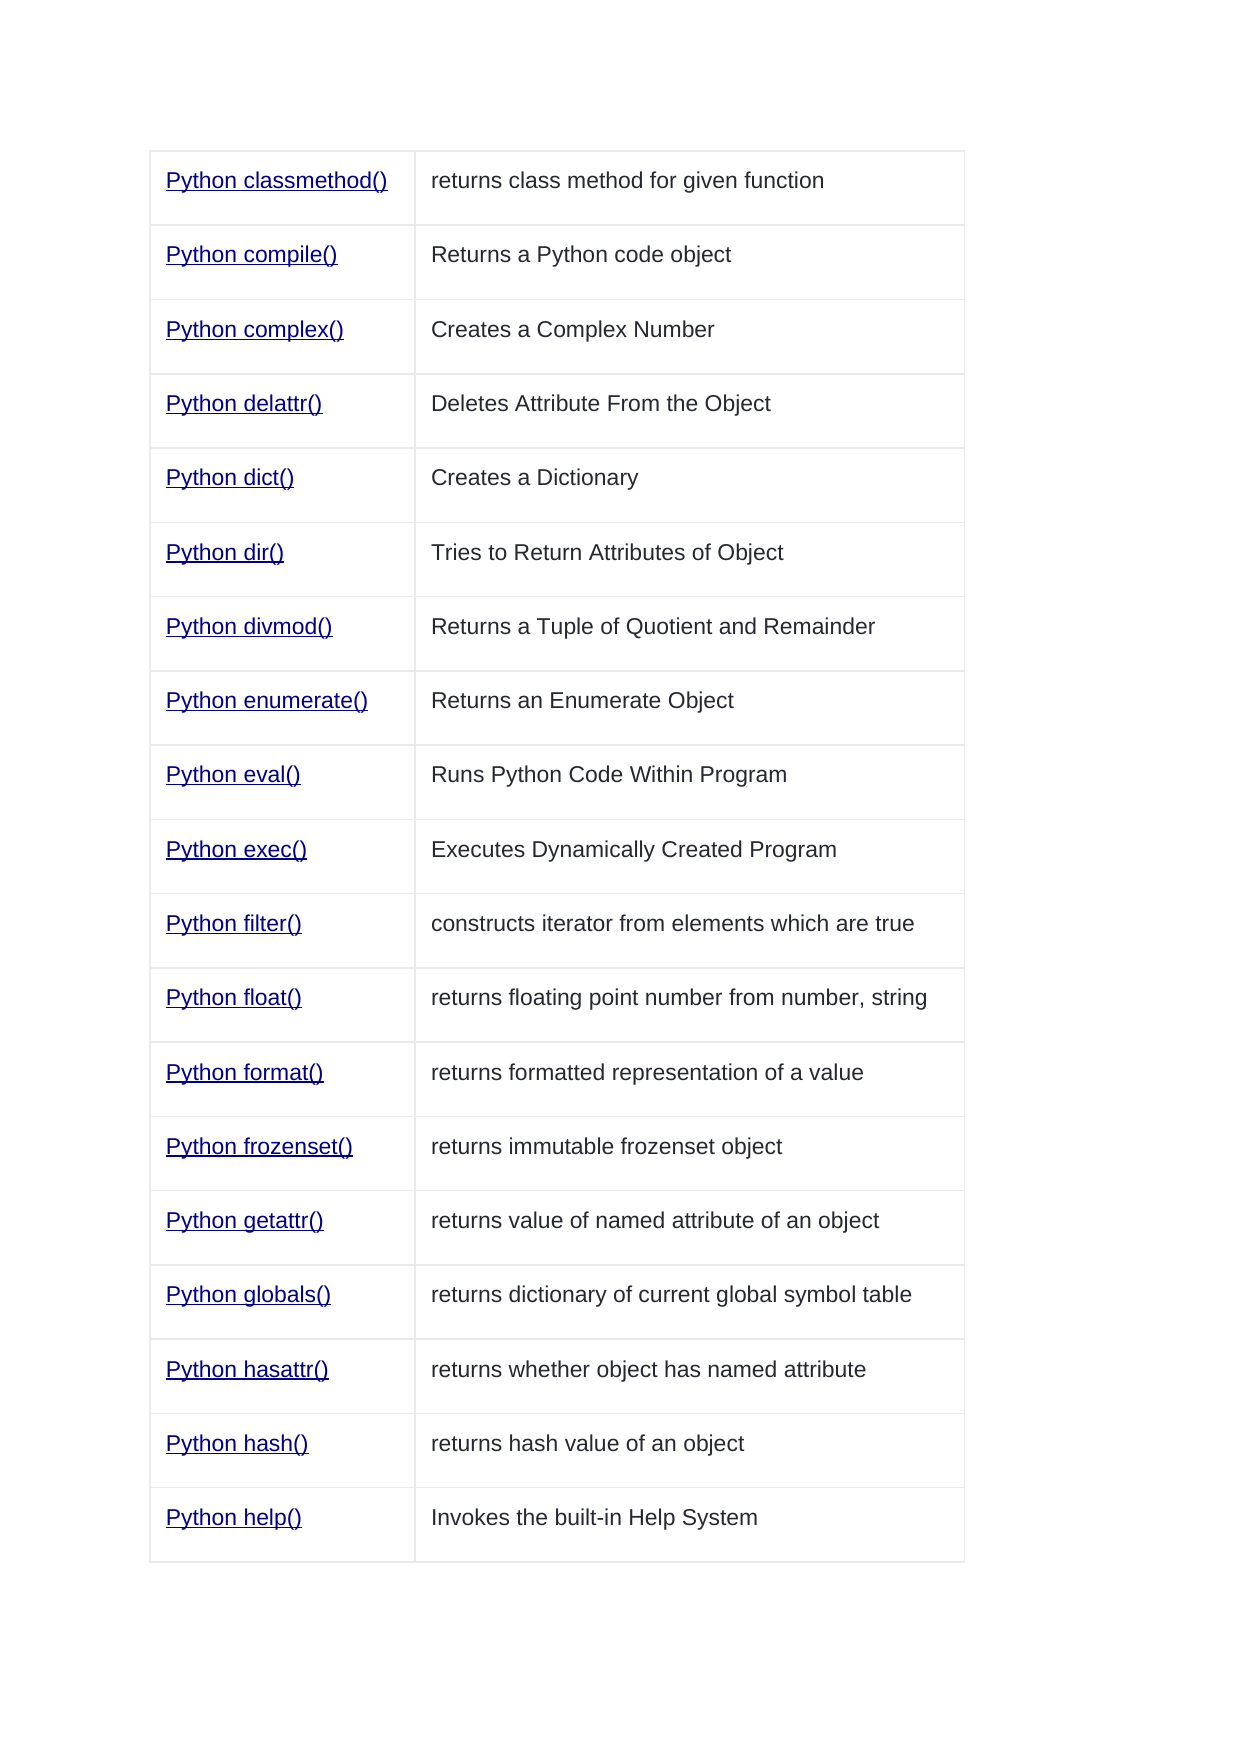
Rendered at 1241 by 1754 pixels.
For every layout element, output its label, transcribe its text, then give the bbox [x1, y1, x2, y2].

table_cell Python format() [151, 1043, 414, 1116]
table_cell Creates a Dictionary [416, 449, 964, 521]
table_cell returns immutable frozenset object [416, 1117, 964, 1190]
table_cell Python complex() [151, 300, 414, 373]
table_cell returns class method for given function [416, 152, 964, 224]
table_cell Returns a Python code object [416, 226, 964, 298]
table_cell Python exec() [151, 820, 414, 893]
table_cell returns value of named attribute of an object [416, 1191, 964, 1264]
table_cell Python filter() [151, 894, 414, 967]
table_cell Python float() [151, 969, 414, 1041]
table_cell Python hash() [151, 1414, 414, 1487]
table_cell Returns a Tuple of Quotient and Remainder [416, 597, 964, 670]
table_cell Python globals() [151, 1266, 414, 1338]
table_cell Python hasattr() [151, 1340, 414, 1413]
table_cell Invokes the built-in Help System [416, 1488, 964, 1561]
table_cell Creates a Complex Number [416, 300, 964, 373]
table_cell Python getattr() [151, 1191, 414, 1264]
table_cell returns dictionary of current global symbol table [416, 1266, 964, 1338]
table_cell Returns an Enumerate Object [416, 672, 964, 744]
table_cell returns hash value of an object [416, 1414, 964, 1487]
table_cell Python help() [151, 1488, 414, 1561]
table_cell returns formatted representation of a value [416, 1043, 964, 1116]
table_cell Python enumerate() [151, 672, 414, 744]
table_cell returns whether object has named attribute [416, 1340, 964, 1413]
table_cell Python divmod() [151, 597, 414, 670]
table_cell Python classmethod() [151, 152, 414, 224]
table_cell Deletes Attribute From the Object [416, 375, 964, 447]
table_cell Python dict() [151, 449, 414, 521]
table_cell constructs iterator from elements which are true [416, 894, 964, 967]
table_cell Python eval() [151, 746, 414, 818]
table_cell Tries to Return Attributes of Object [416, 523, 964, 596]
table_cell Python compile() [151, 226, 414, 298]
table_cell Runs Python Code Within Program [416, 746, 964, 818]
table_cell returns floating point number from number, string [416, 969, 964, 1041]
table_cell Python delattr() [151, 375, 414, 447]
table_cell Python frozenset() [151, 1117, 414, 1190]
table_cell Executes Dynamically Created Program [416, 820, 964, 893]
table_cell Python dir() [151, 523, 414, 596]
